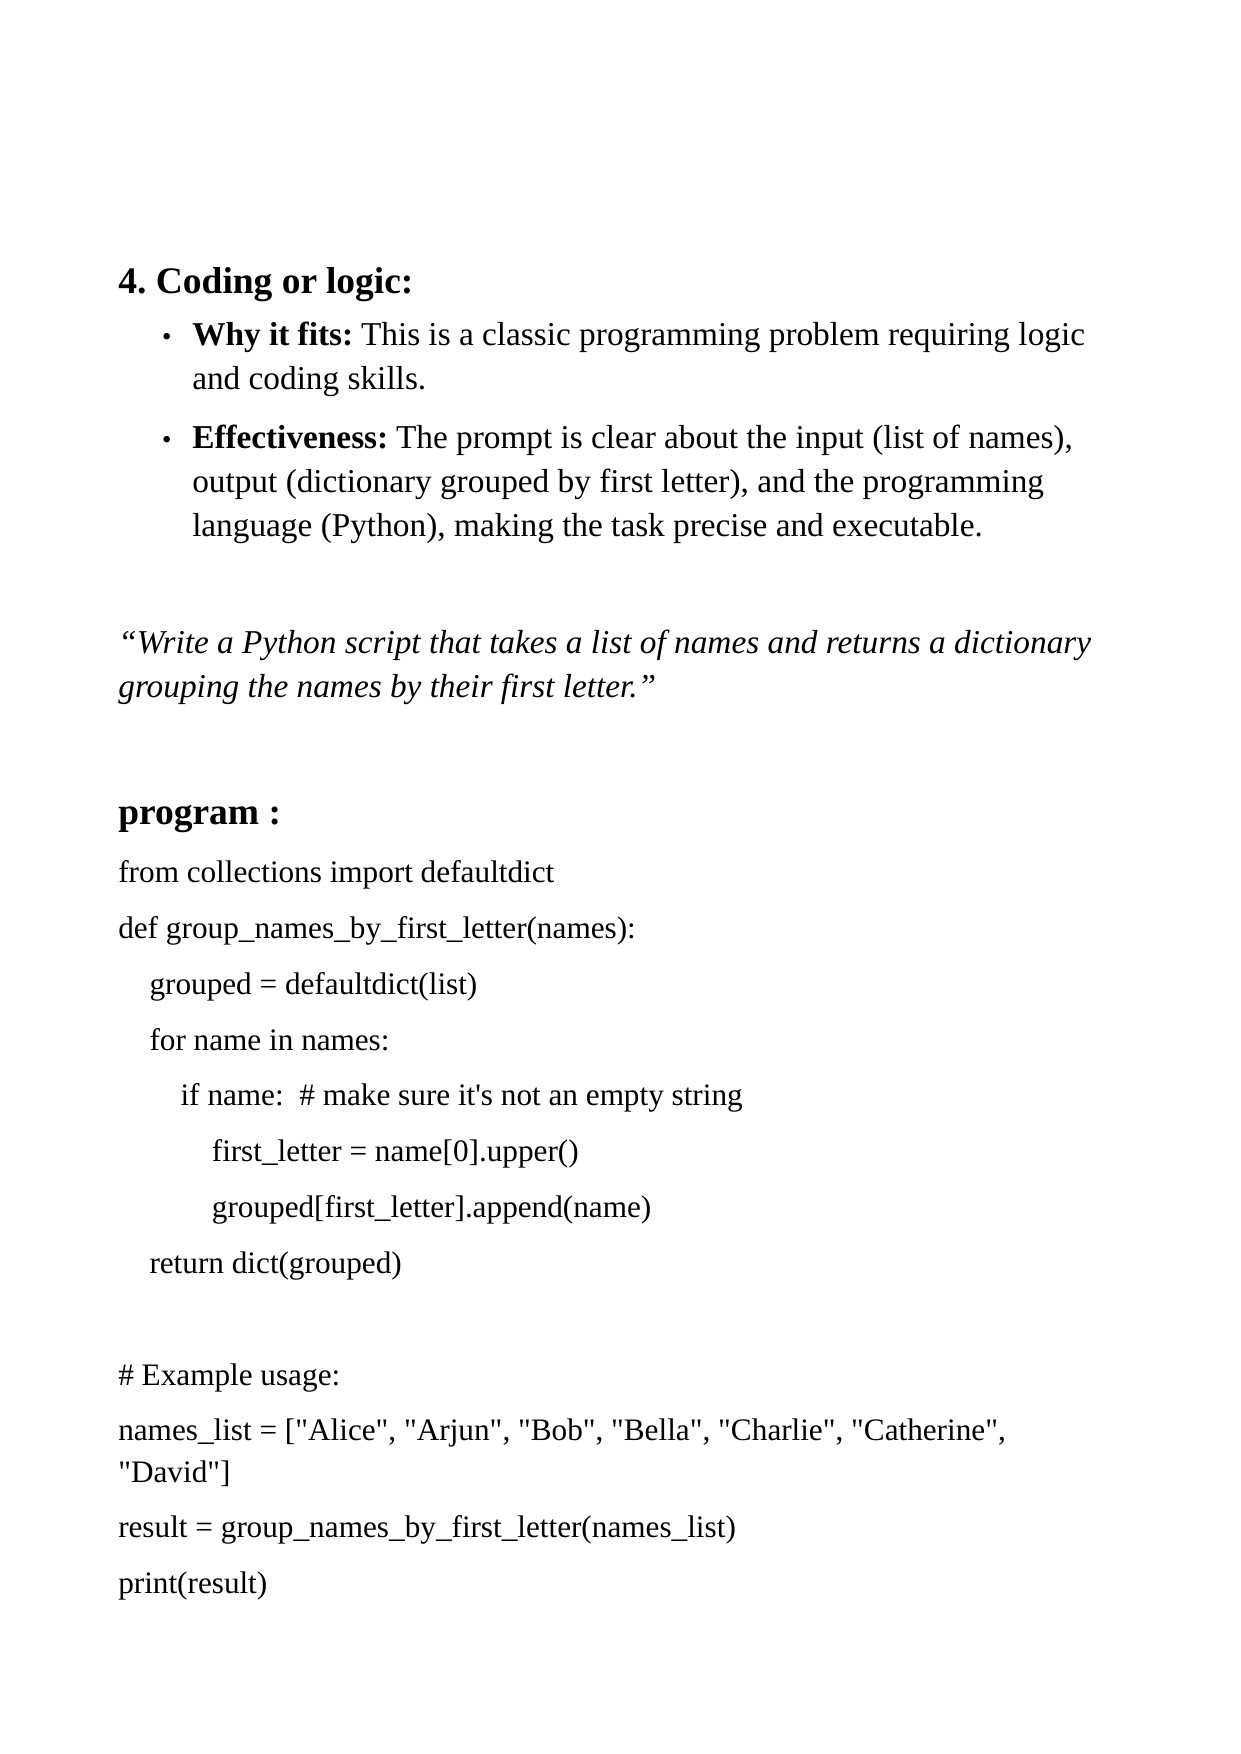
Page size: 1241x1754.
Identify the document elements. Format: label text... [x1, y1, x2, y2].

text “Write a Python script that takes a list of names and returns a dictionary grouping the names by their first letter.” [118, 622, 1122, 705]
list Why it fits: This is a classic programming problem requiring logic and coding skills. [162, 314, 1122, 397]
text names_list = ["Alice", "Arjun", "Bob", "Bella", "Charlie", "Catherine", "David"] [118, 1412, 1122, 1489]
subtitle 4. Coding or logic: [118, 258, 1122, 302]
text print(result) [118, 1564, 1122, 1601]
list Effectiveness: The prompt is clear about the input (list of names), output (dictionary grouped by first letter), and the programming language (Python), making the task precise and executable. [162, 417, 1122, 543]
text grouped = defaultdict(list) [118, 965, 1122, 1001]
text def group_names_by_first_letter(names): [118, 909, 1122, 945]
text return dict(grouped) [118, 1244, 1122, 1280]
text if name: # make sure it's not an empty string [118, 1077, 1122, 1113]
text # Example usage: [118, 1356, 1122, 1392]
text program : [118, 789, 1122, 832]
text result = group_names_by_first_letter(names_list) [118, 1509, 1122, 1545]
text grouped[first_letter].append(name) [118, 1188, 1122, 1224]
text from collections import defaultdict [118, 853, 1122, 889]
text first_letter = name[0].upper() [118, 1132, 1122, 1168]
text for name in names: [118, 1021, 1122, 1057]
